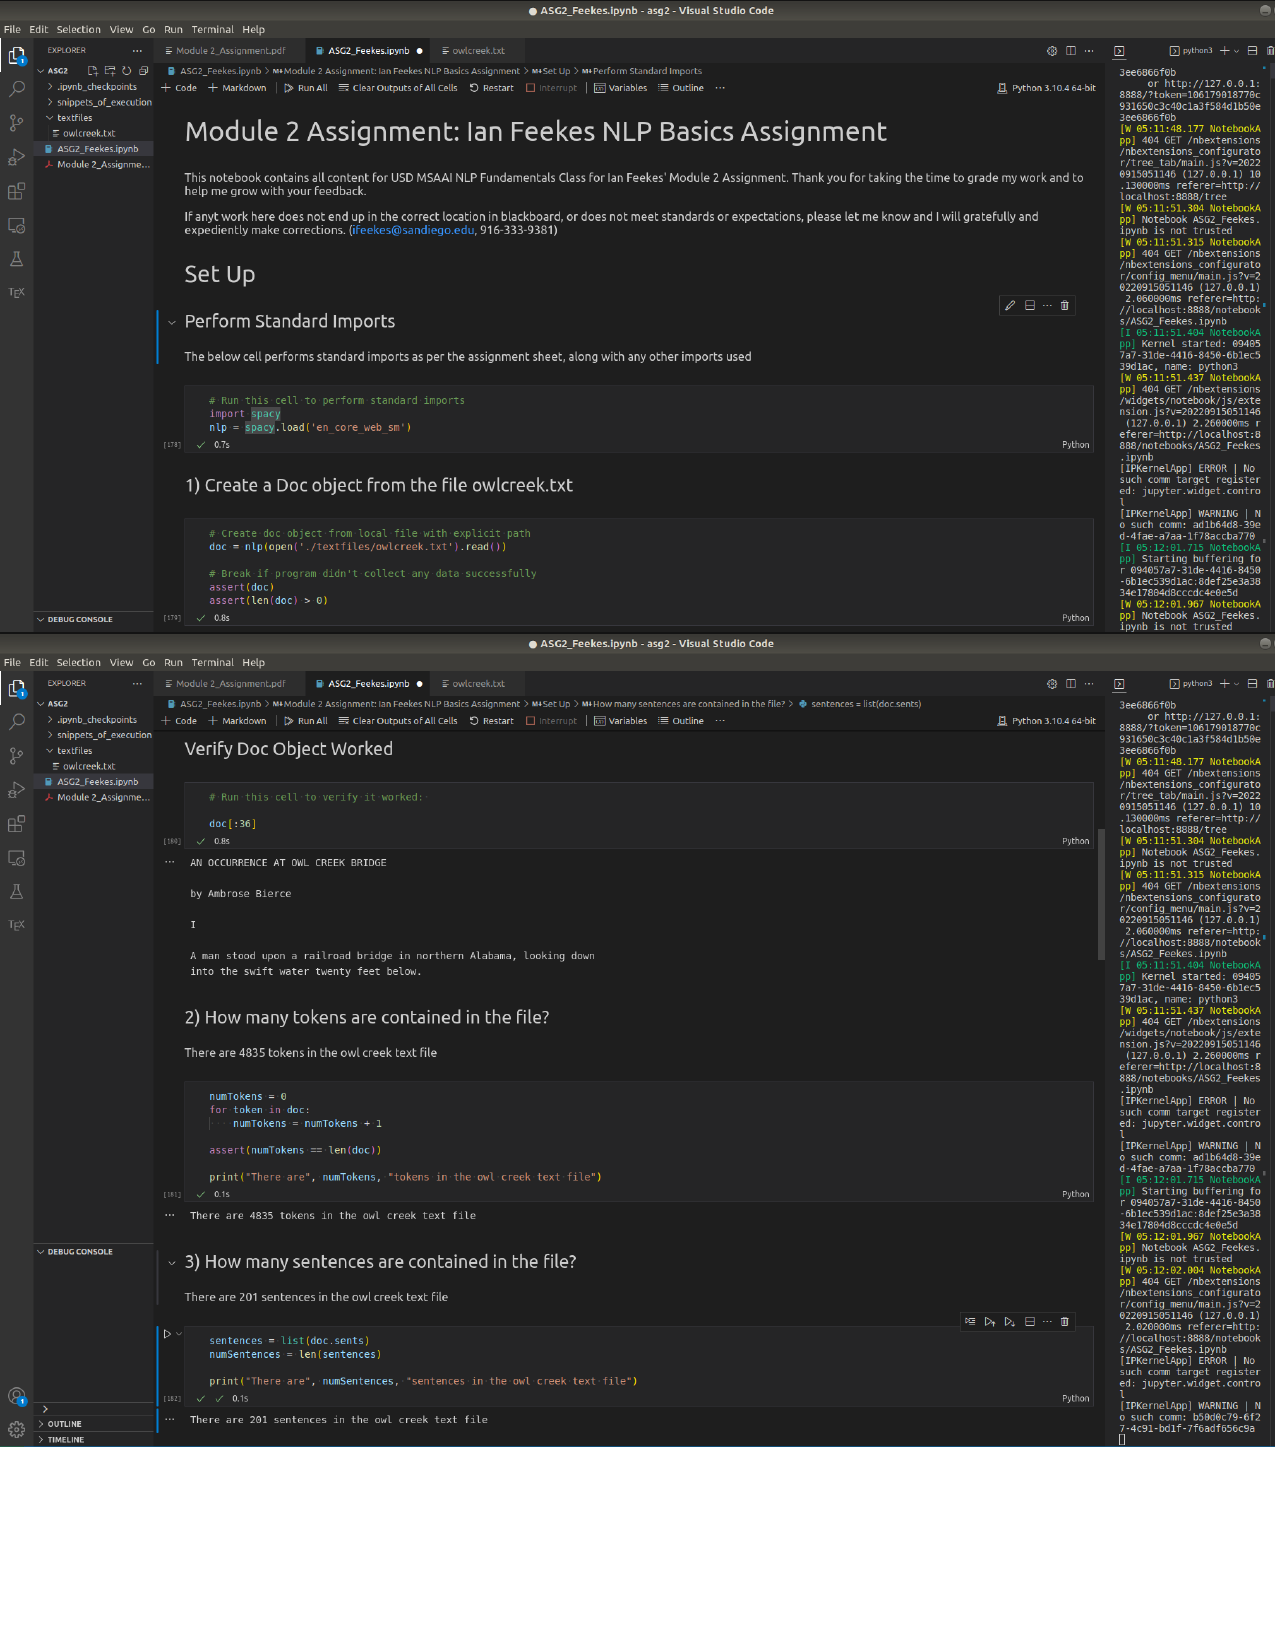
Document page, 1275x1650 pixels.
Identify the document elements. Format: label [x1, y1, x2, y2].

picture [0, 0, 1275, 1447]
